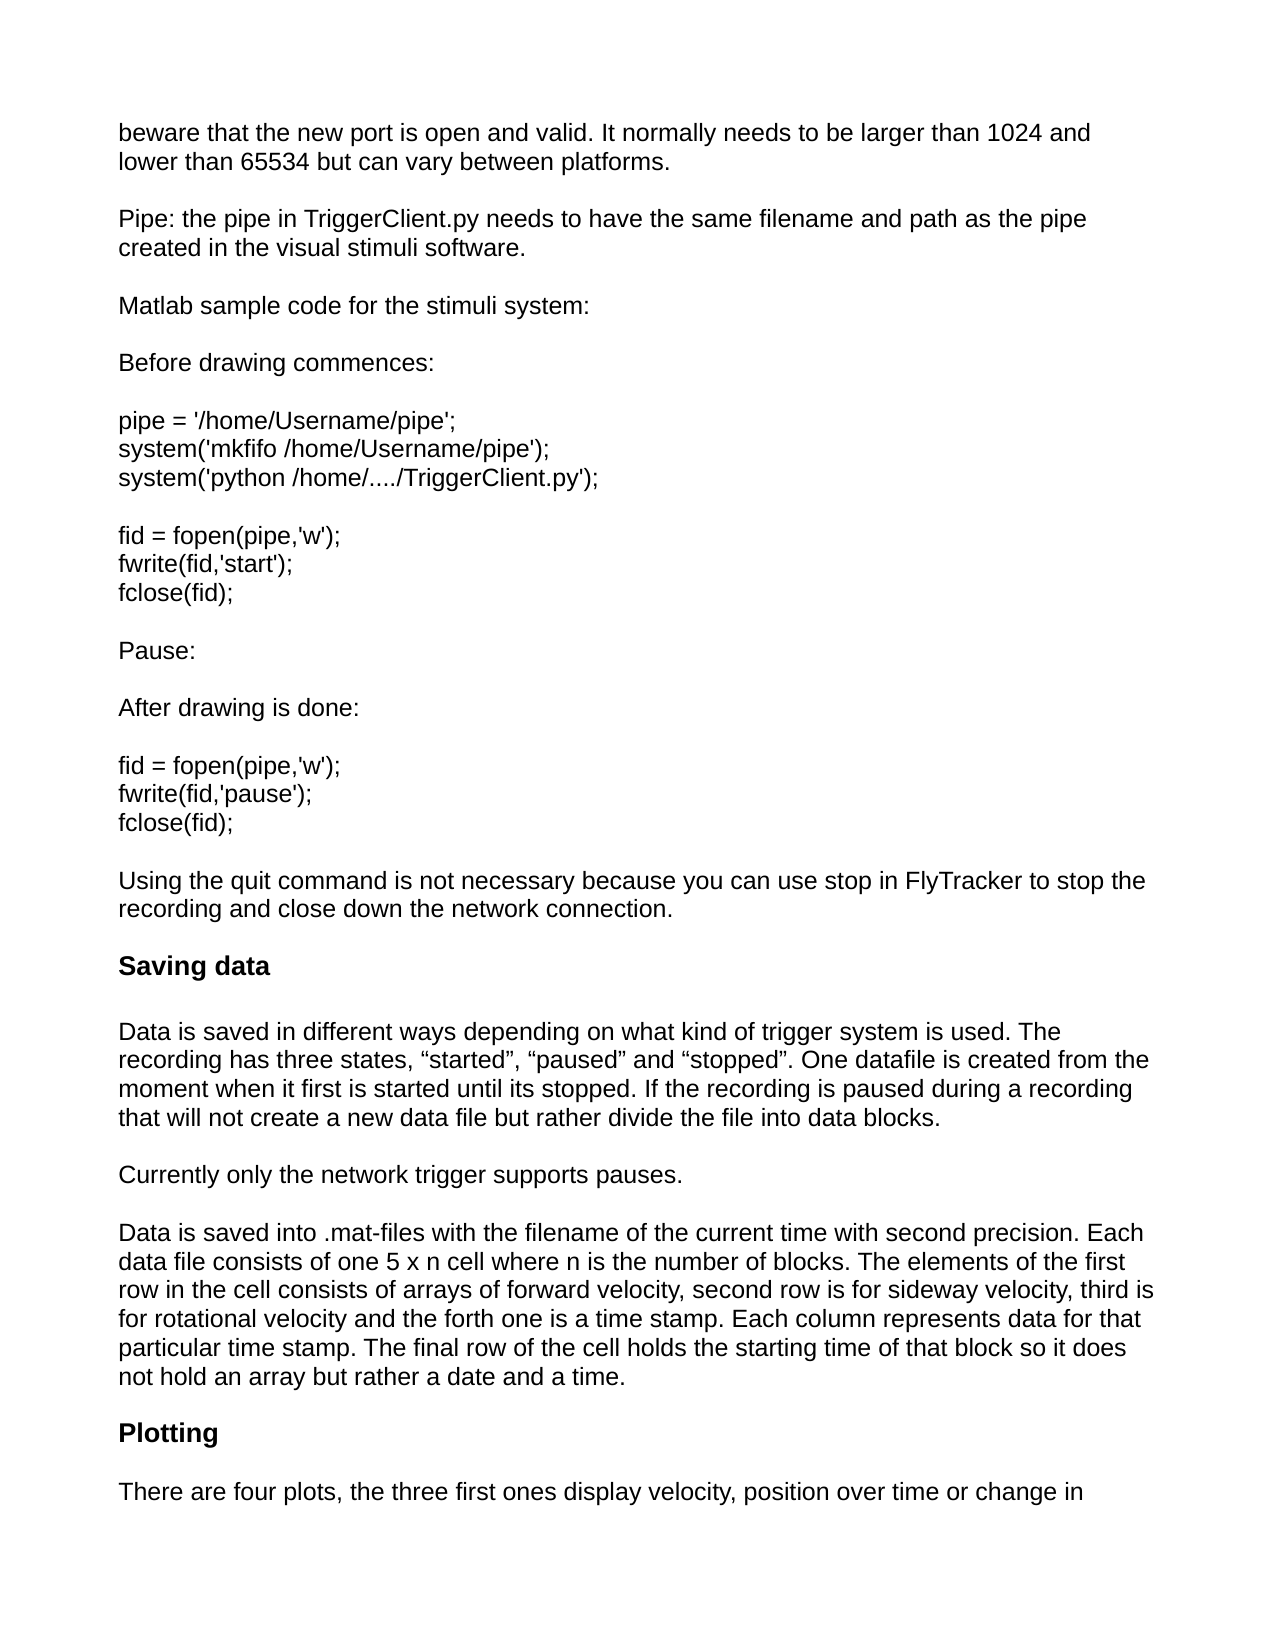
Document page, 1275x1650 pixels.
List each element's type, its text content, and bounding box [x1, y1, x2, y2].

text beware that the new port is open and valid. It normally needs to be larger than 1024 and lower than 65534 but can vary between platforms. [118, 118, 1157, 176]
text Plotting [118, 1417, 1157, 1448]
text Pause: After drawing is done: [118, 636, 1157, 722]
text Before drawing commences: [118, 348, 1157, 406]
text Data is saved into .mat-files with the filename of the current time with second precision. Each data file consists of one 5 x n cell where n is the number of blocks. The elements of the first row in the cell consists of arrays of forward velocity, second row is for sideway velocity, third is for rotational velocity and the forth one is a time stamp. Each column represents data for that particular time stamp. The final row of the cell holds the starting time of that block so it does not hold an array but rather a date and a time. [118, 1218, 1157, 1390]
text Pipe: the pipe in TriggerClient.py needs to have the same filename and path as the pipe created in the visual stimuli software. Matlab sample code for the stimuli system: [118, 204, 1157, 319]
text There are four plots, the three first ones display velocity, position over time or change in [118, 1477, 1157, 1506]
text fclose(fid); [118, 578, 1157, 607]
text system('python /home/..../TriggerClient.py'); [118, 463, 1157, 492]
text fclose(fid); [118, 808, 1157, 837]
text Using the quit command is not necessary because you can use stop in FlyTracker to stop the recording and close down the network connection. [118, 866, 1157, 923]
text fid = fopen(pipe,'w'); [118, 521, 1157, 549]
text fid = fopen(pipe,'w'); [118, 751, 1157, 779]
text Data is saved in different ways depending on what kind of trigger system is used. The recording has three states, “started”, “paused” and “stopped”. One datafile is created from the moment when it first is started until its stopped. If the recording is paused during a recording that will not create a new data file but rather divide the file into data blocks. Currently only the network trigger supports pauses. [118, 1017, 1157, 1189]
text fwrite(fid,'pause'); [118, 779, 1157, 808]
text Saving data [118, 949, 1157, 981]
text pipe = '/home/Username/pipe'; system('mkfifo /home/Username/pipe'); [118, 406, 1157, 463]
text fwrite(fid,'start'); [118, 549, 1157, 578]
